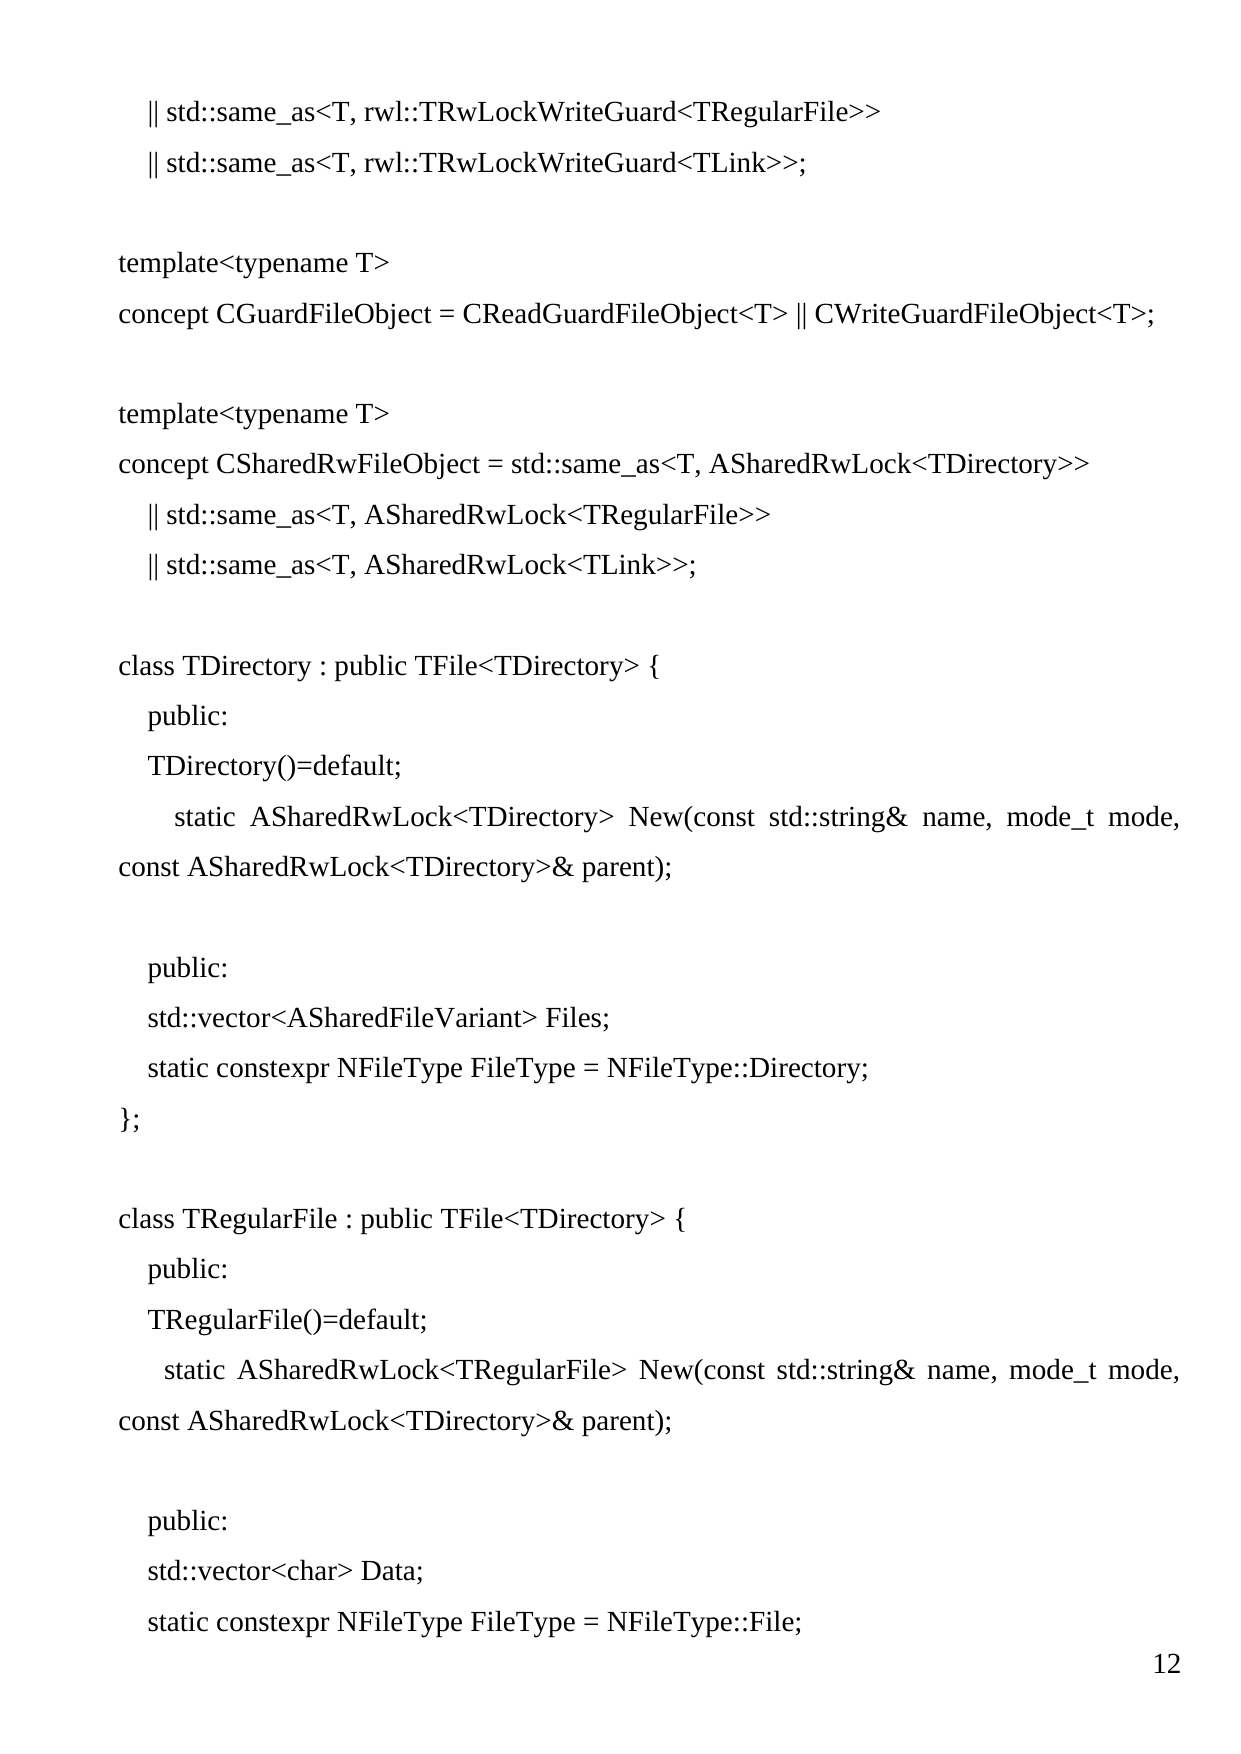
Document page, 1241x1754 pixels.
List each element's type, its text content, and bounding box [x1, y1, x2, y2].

text || std::same_as<T, rwl::TRwLockWriteGuard<TRegularFile>> [118, 94, 1181, 128]
text || std::same_as<T, ASharedRwLock<TLink>>; [118, 547, 1181, 581]
text class TDirectory : public TFile<TDirectory> { [118, 648, 1181, 681]
text || std::same_as<T, rwl::TRwLockWriteGuard<TLink>>; [118, 145, 1181, 178]
text TRegularFile()=default; [118, 1302, 1181, 1336]
text public: [118, 1252, 1181, 1285]
text TDirectory()=default; [118, 748, 1181, 782]
text static ASharedRwLock<TDirectory> New(const std::string& name, mode_t mode, const ASharedRwLock<TDirectory>& parent); [118, 799, 1181, 883]
text concept CGuardFileObject = CReadGuardFileObject<T> || CWriteGuardFileObject<T>; [118, 296, 1181, 329]
text std::vector<ASharedFileVariant> Files; [118, 1000, 1181, 1034]
text static constexpr NFileType FileType = NFileType::Directory; [118, 1050, 1181, 1084]
text public: [118, 698, 1181, 732]
text class TRegularFile : public TFile<TDirectory> { [118, 1201, 1181, 1235]
text public: [118, 950, 1181, 983]
text static ASharedRwLock<TRegularFile> New(const std::string& name, mode_t mode, const ASharedRwLock<TDirectory>& parent); [118, 1352, 1181, 1436]
text static constexpr NFileType FileType = NFileType::File; [118, 1604, 1181, 1637]
text public: [118, 1503, 1181, 1537]
text }; [118, 1101, 1181, 1134]
text template<typename T> [118, 396, 1181, 430]
text template<typename T> [118, 245, 1181, 279]
text std::vector<char> Data; [118, 1553, 1181, 1587]
text concept CSharedRwFileObject = std::same_as<T, ASharedRwLock<TDirectory>> [118, 447, 1181, 480]
text || std::same_as<T, ASharedRwLock<TRegularFile>> [118, 497, 1181, 531]
